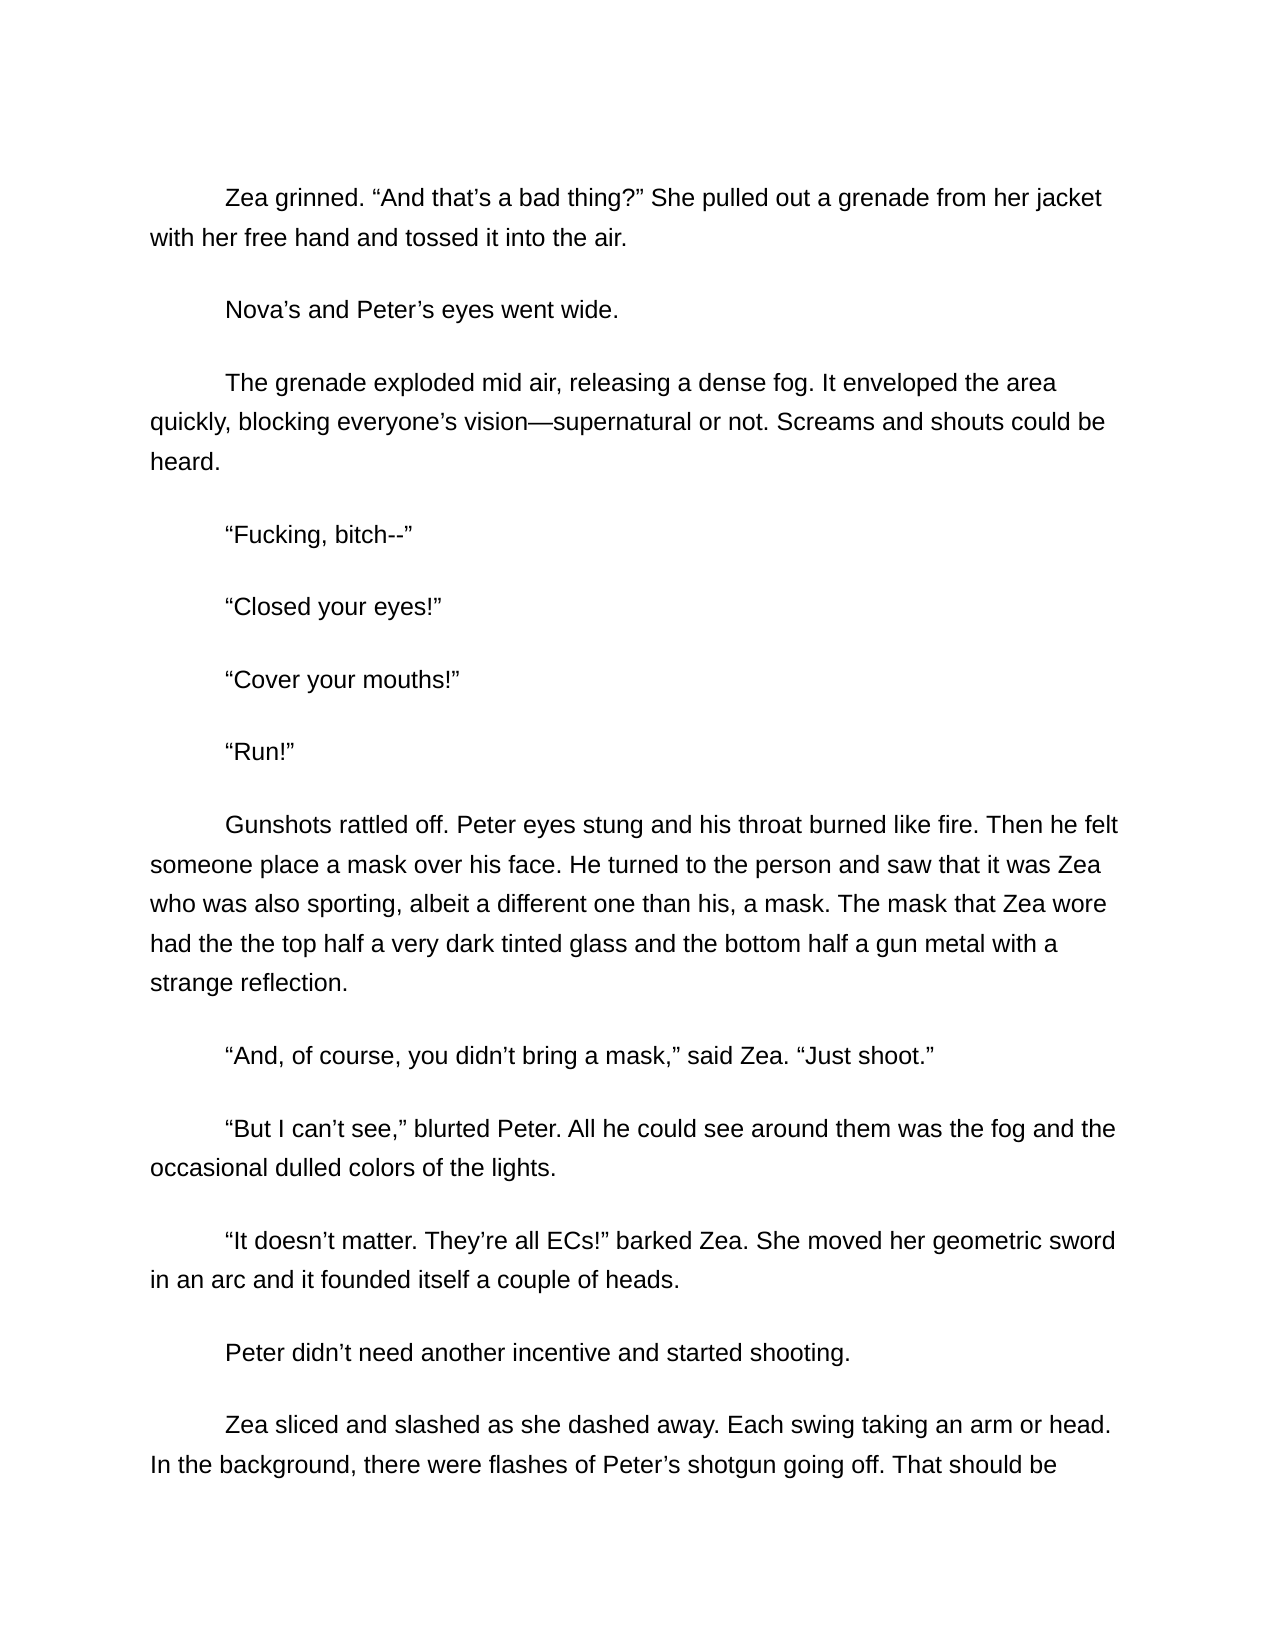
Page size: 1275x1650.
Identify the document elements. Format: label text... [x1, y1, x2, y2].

text Peter didn’t need another incentive and started shooting. [150, 1338, 1125, 1367]
text Nova’s and Peter’s eyes went wide. [150, 295, 1125, 324]
text Zea grinned. “And that’s a bad thing?” She pulled out a grenade from her jacket with her free hand and tossed it into the air. [150, 183, 1125, 251]
text The grenade exploded mid air, releasing a dense fog. It enveloped the area quickly, blocking everyone’s vision—supernatural or not. Screams and shouts could be heard. [150, 368, 1125, 476]
text “Run!” [150, 737, 1125, 766]
text “And, of course, you didn’t bring a mask,” said Zea. “Just shoot.” [150, 1041, 1125, 1070]
text Zea sliced and slashed as she dashed away. Each swing taking an arm or head. In the background, there were flashes of Peter’s shotgun going off. That should be [150, 1411, 1125, 1479]
text “Fucking, bitch--” [150, 519, 1125, 548]
text “It doesn’t matter. They’re all ECs!” barked Zea. She moved her geometric sword in an arc and it founded itself a couple of heads. [150, 1226, 1125, 1294]
text Gunshots rattled off. Peter eyes stung and his throat burned like fire. Then he felt someone place a mask over his face. He turned to the person and saw that it was Zea who was also sporting, albeit a different one than his, a mask. The mask that Zea wore had the the top half a very dark tinted glass and the bottom half a gun metal with a strange reflection. [150, 810, 1125, 997]
text “Cover your mouths!” [150, 665, 1125, 693]
text “Closed your eyes!” [150, 592, 1125, 621]
text “But I can’t see,” blurted Peter. All he could see around them was the fog and the occasional dulled colors of the lights. [150, 1113, 1125, 1182]
